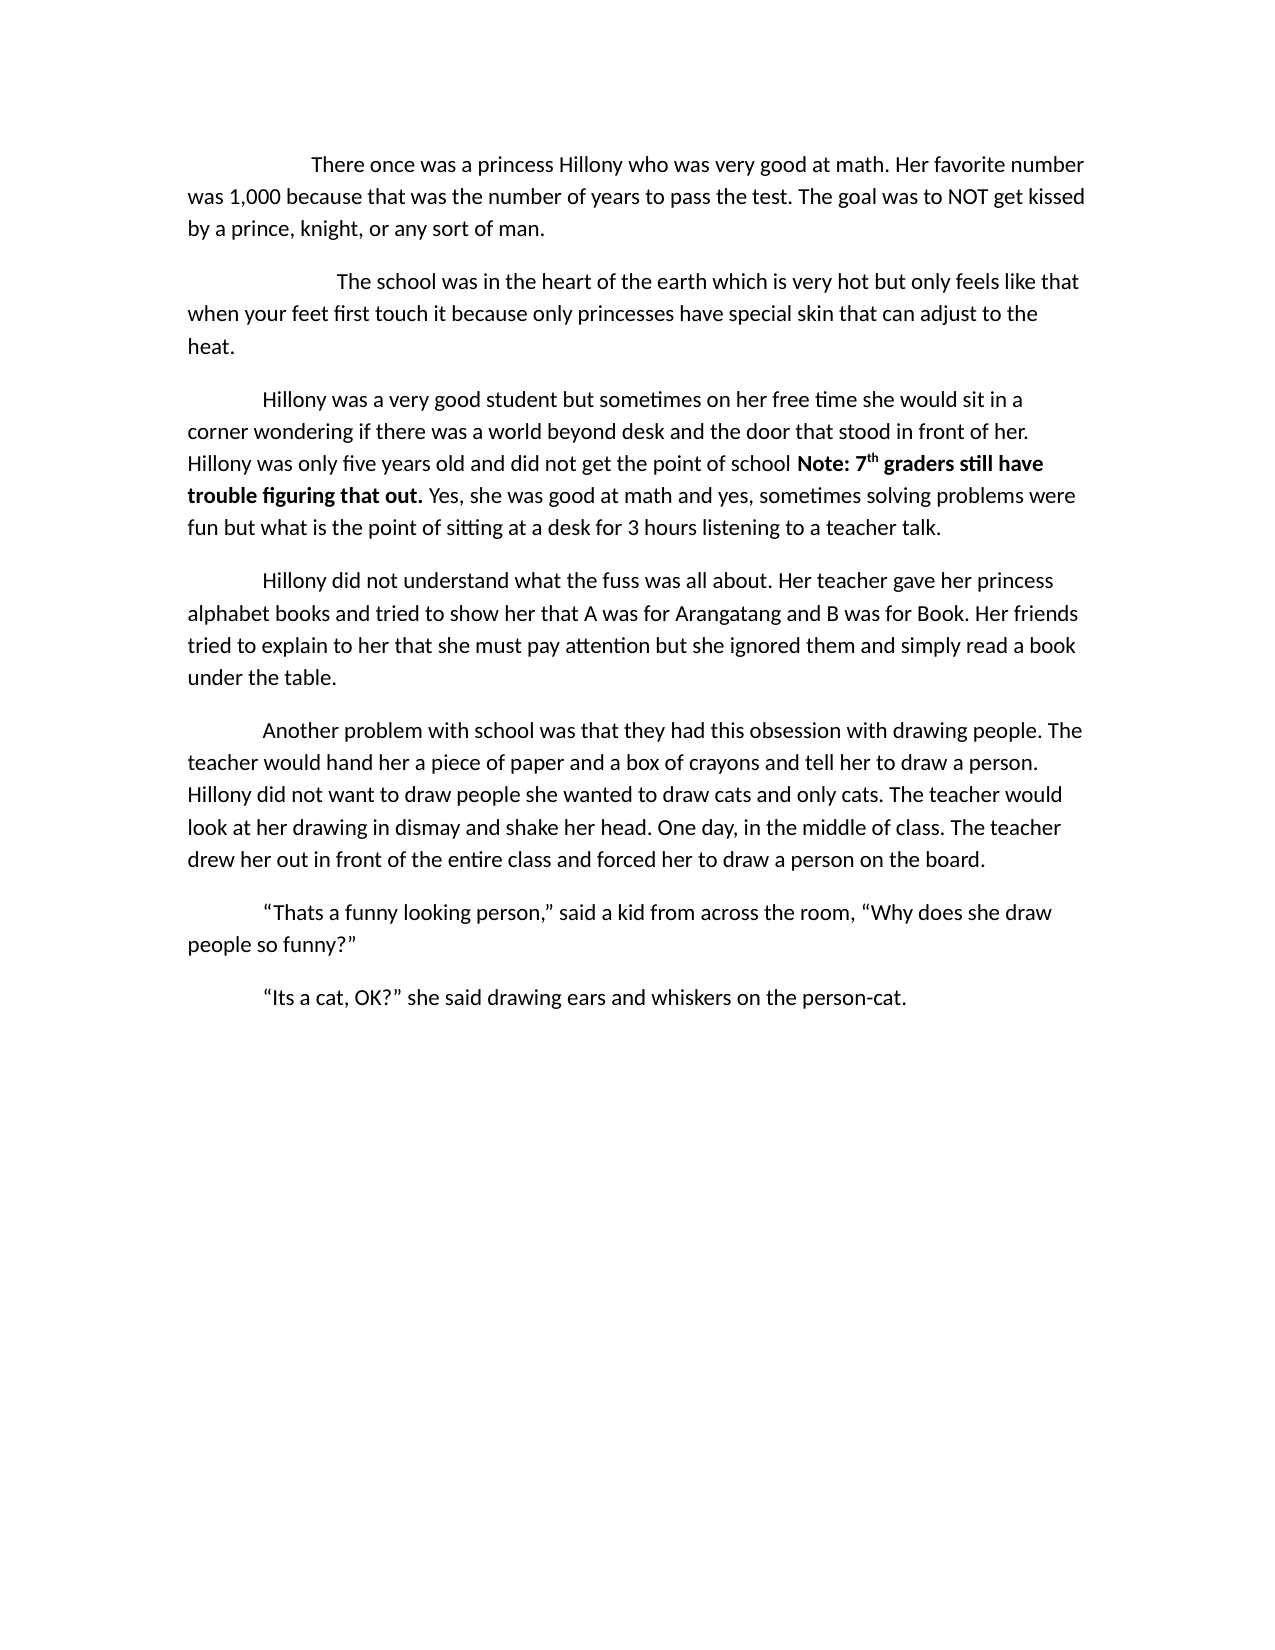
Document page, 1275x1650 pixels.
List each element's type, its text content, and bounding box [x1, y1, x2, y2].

text Another problem with school was that they had this obsession with drawing people. The teacher would hand her a piece of paper and a box of crayons and tell her to draw a person. Hillony did not want to draw people she wanted to draw cats and only cats. The teacher would look at her drawing in dismay and shake her head. One day, in the middle of class. The teacher drew her out in front of the entire class and forced her to draw a person on the board. [187, 716, 1087, 873]
text Hillony did not understand what the fuss was all about. Her teacher gave her princess alphabet books and tried to show her that A was for Arangatang and B was for Book. Her friends tried to explain to her that she must pay attention but she ignored them and simply read a book under the table. [187, 567, 1087, 691]
text “Thats a funny looking person,” said a kid from across the room, “Why does she draw people so funny?” [187, 898, 1087, 958]
text Hillony was a very good student but sometimes on her free time she would sit in a corner wondering if there was a world beyond desk and the door that stood in front of her. Hillony was only five years old and did not get the point of school Note: 7th graders still have trouble figuring that out. Yes, she was good at math and yes, sometimes solving problems were fun but what is the point of sitting at a desk for 3 hours listening to a teacher talk. [187, 385, 1087, 542]
text The school was in the heart of the earth which is very hot but only feels like that when your feet first touch it because only princesses have special skin that can adjust to the heat. [187, 267, 1087, 360]
text There once was a princess Hillony who was very good at math. Her favorite number was 1,000 because that was the number of years to pass the test. The goal was to NOT get kissed by a prince, knight, or any sort of man. [187, 150, 1087, 242]
text “Its a cat, OK?” she said drawing ears and whiskers on the person-cat. [187, 983, 1087, 1011]
